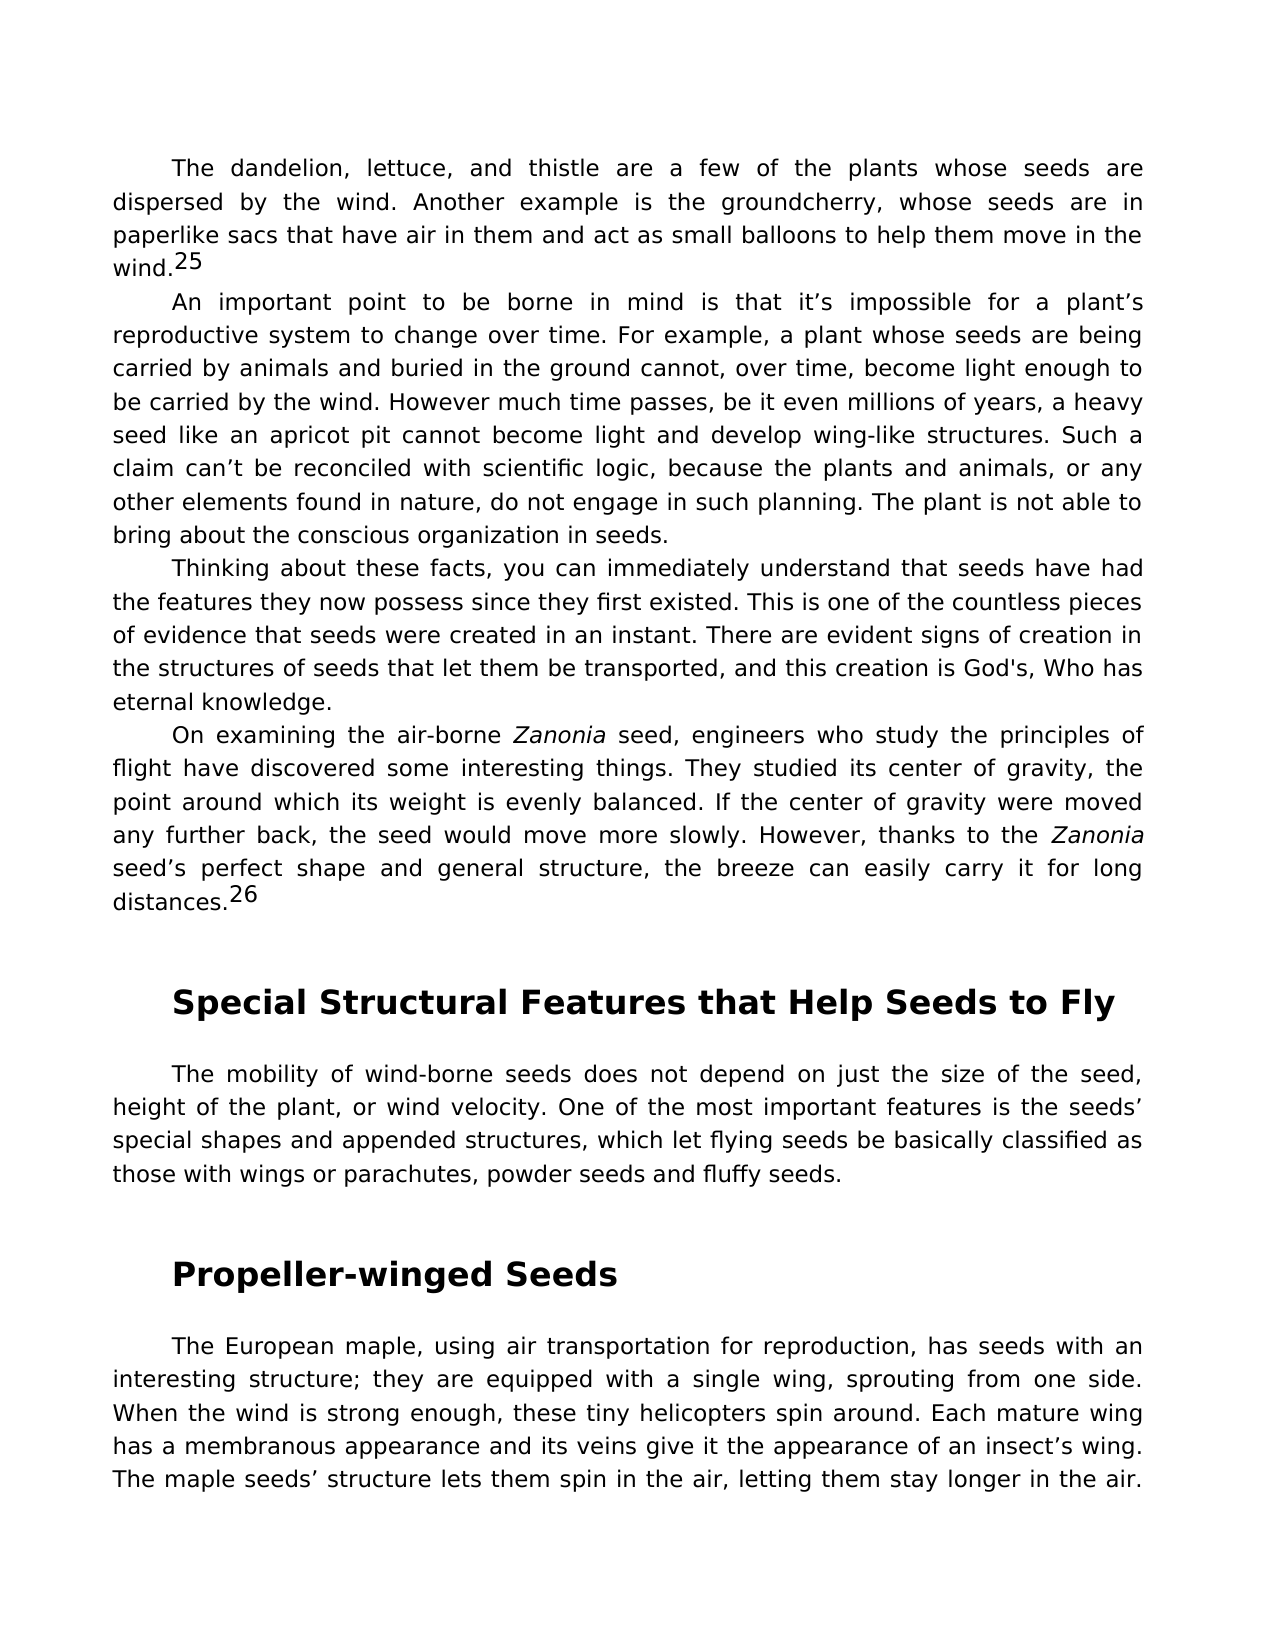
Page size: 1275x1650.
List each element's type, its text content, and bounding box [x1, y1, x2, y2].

text The mobility of wind-borne seeds does not depend on just the size of the seed, height of the plant, or wind velocity. One of the most important features is the seeds’ special shapes and appended structures, which let flying seeds be basically classified as those with wings or parachutes, powder seeds and fluffy seeds. [112, 1056, 1145, 1189]
text The European maple, using air transportation for reproduction, has seeds with an interesting structure; they are equipped with a single wing, sprouting from one side. When the wind is strong enough, these tiny helicopters spin around. Each mature wing has a membranous appearance and its veins give it the appearance of an insect’s wing. The maple seeds’ structure lets them spin in the air, letting them stay longer in the air. [112, 1328, 1145, 1494]
text Propeller-winged Seeds [112, 1256, 1145, 1294]
text On examining the air-borne Zanonia seed, engineers who study the principles of flight have discovered some interesting things. They studied its center of gravity, the point around which its weight is evenly balanced. If the center of gravity were moved any further back, the seed would move more slowly. However, thanks to the Zanonia seed’s perfect shape and general structure, the breeze can easily carry it for long distances.26 [112, 717, 1145, 917]
text Thinking about these facts, you can immediately understand that seeds have had the features they now possess since they first existed. This is one of the countless pieces of evidence that seeds were created in an instant. There are evident signs of creation in the structures of seeds that let them be transported, and this creation is God's, Who has eternal knowledge. [112, 550, 1145, 717]
text Special Structural Features that Help Seeds to Fly [112, 983, 1145, 1022]
text An important point to be borne in mind is that it’s impossible for a plant’s reproductive system to change over time. For example, a plant whose seeds are being carried by animals and buried in the ground cannot, over time, become light enough to be carried by the wind. However much time passes, be it even millions of years, a heavy seed like an apricot pit cannot become light and develop wing-like structures. Such a claim can’t be reconciled with scientific logic, because the plants and animals, or any other elements found in nature, do not engage in such planning. The plant is not able to bring about the conscious organization in seeds. [112, 283, 1145, 550]
text The dandelion, lettuce, and thistle are a few of the plants whose seeds are dispersed by the wind. Another example is the groundcherry, whose seeds are in paperlike sacs that have air in them and act as small balloons to help them move in the wind.25 [112, 150, 1145, 283]
